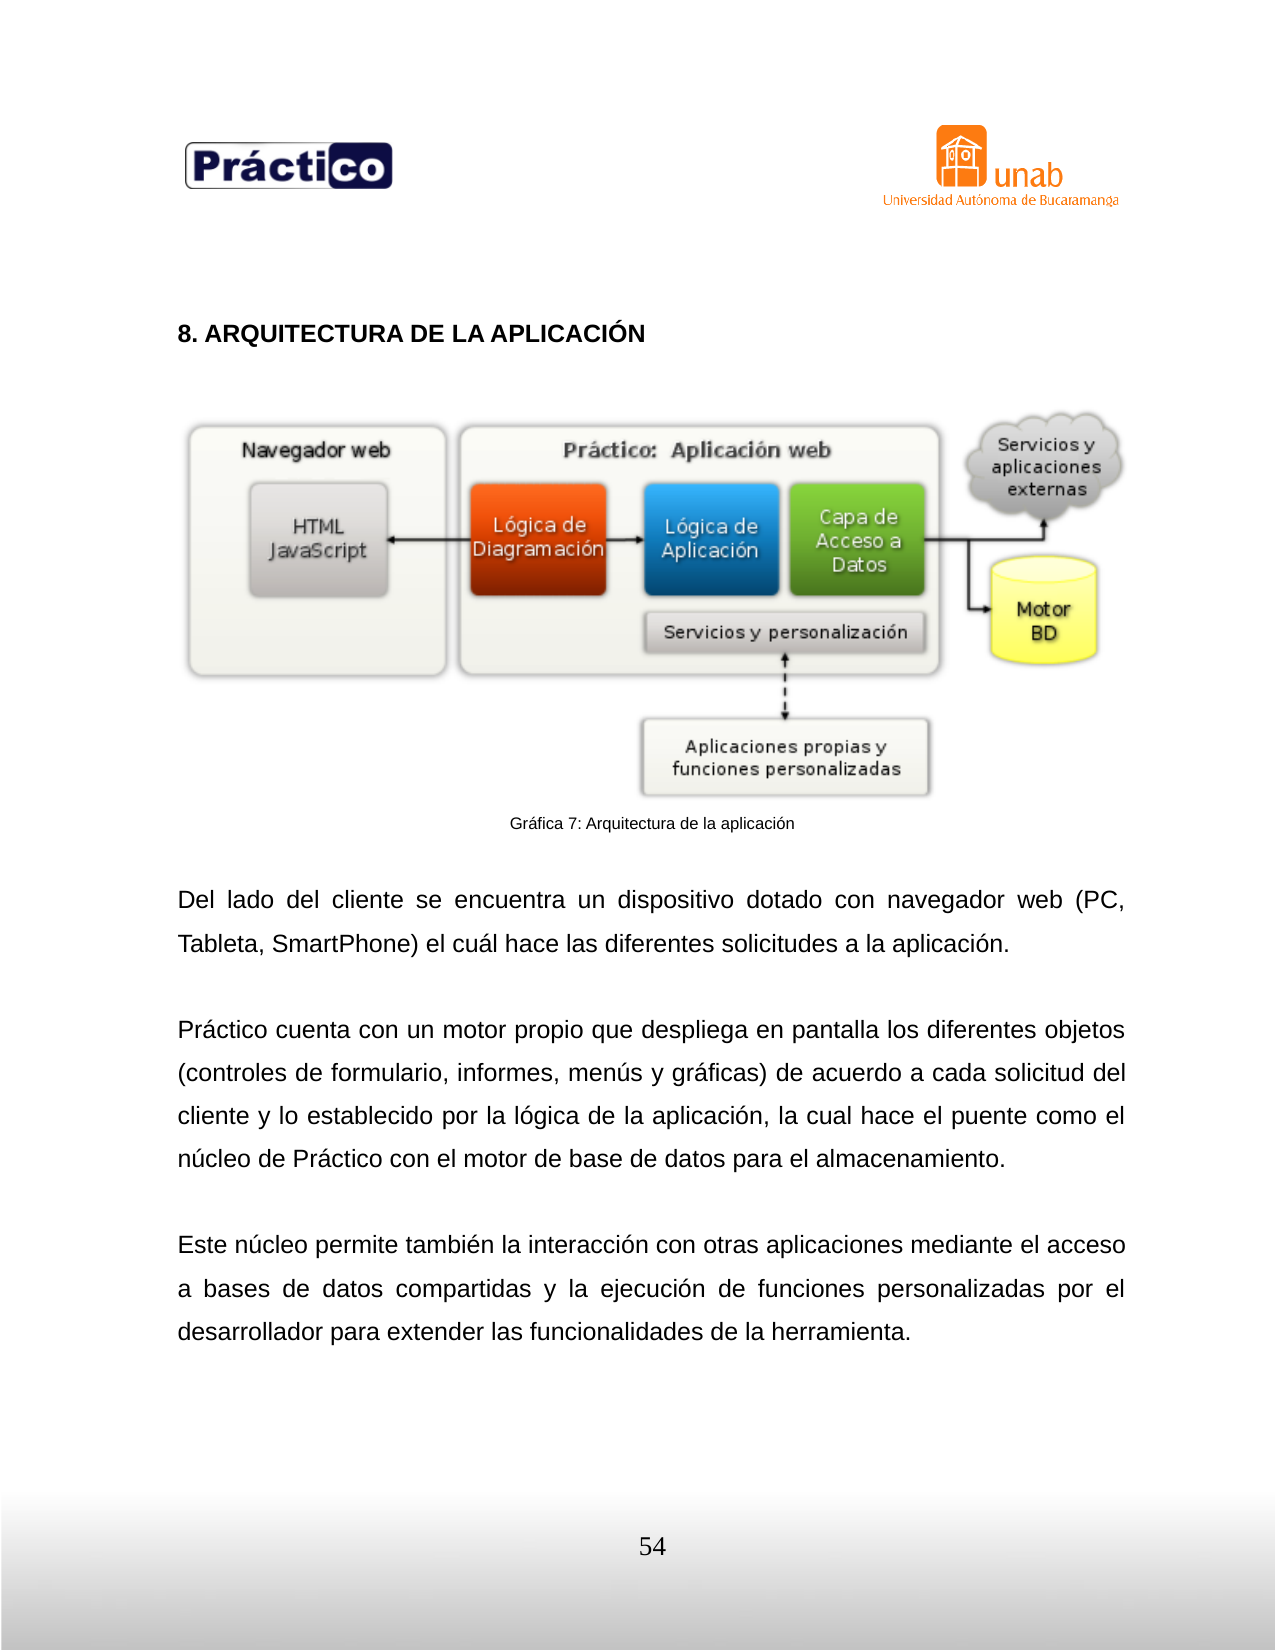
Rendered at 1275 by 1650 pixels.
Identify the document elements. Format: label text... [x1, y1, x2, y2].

text Práctico cuenta con un motor propio que despliega en pantalla los diferentes objetos (controles de formulario, informes, menús y gráficas) de acuerdo a cada solicitud del cliente y lo establecido por la lógica de la aplicación, la cual hace el puente como el núcleo de Práctico con el motor de base de datos para el almacenamiento. [177, 1015, 1127, 1173]
picture [883, 125, 1119, 207]
text Este núcleo permite también la interacción con otras aplicaciones mediante el acceso a bases de datos compartidas y la ejecución de funciones personalizadas por el desarrollador para extender las funcionalidades de la herramienta. [177, 1231, 1127, 1346]
text 8. ARQUITECTURA DE LA APLICACIÓN [177, 319, 1127, 348]
picture [182, 140, 395, 191]
picture [177, 405, 1128, 804]
text Gráfica 7: Arquitectura de la aplicación [177, 804, 1127, 833]
text Del lado del cliente se encuentra un dispositivo dotado con navegador web (PC, Tableta, SmartPhone) el cuál hace las diferentes solicitudes a la aplicación. [177, 886, 1127, 957]
picture [1, 1472, 1275, 1650]
